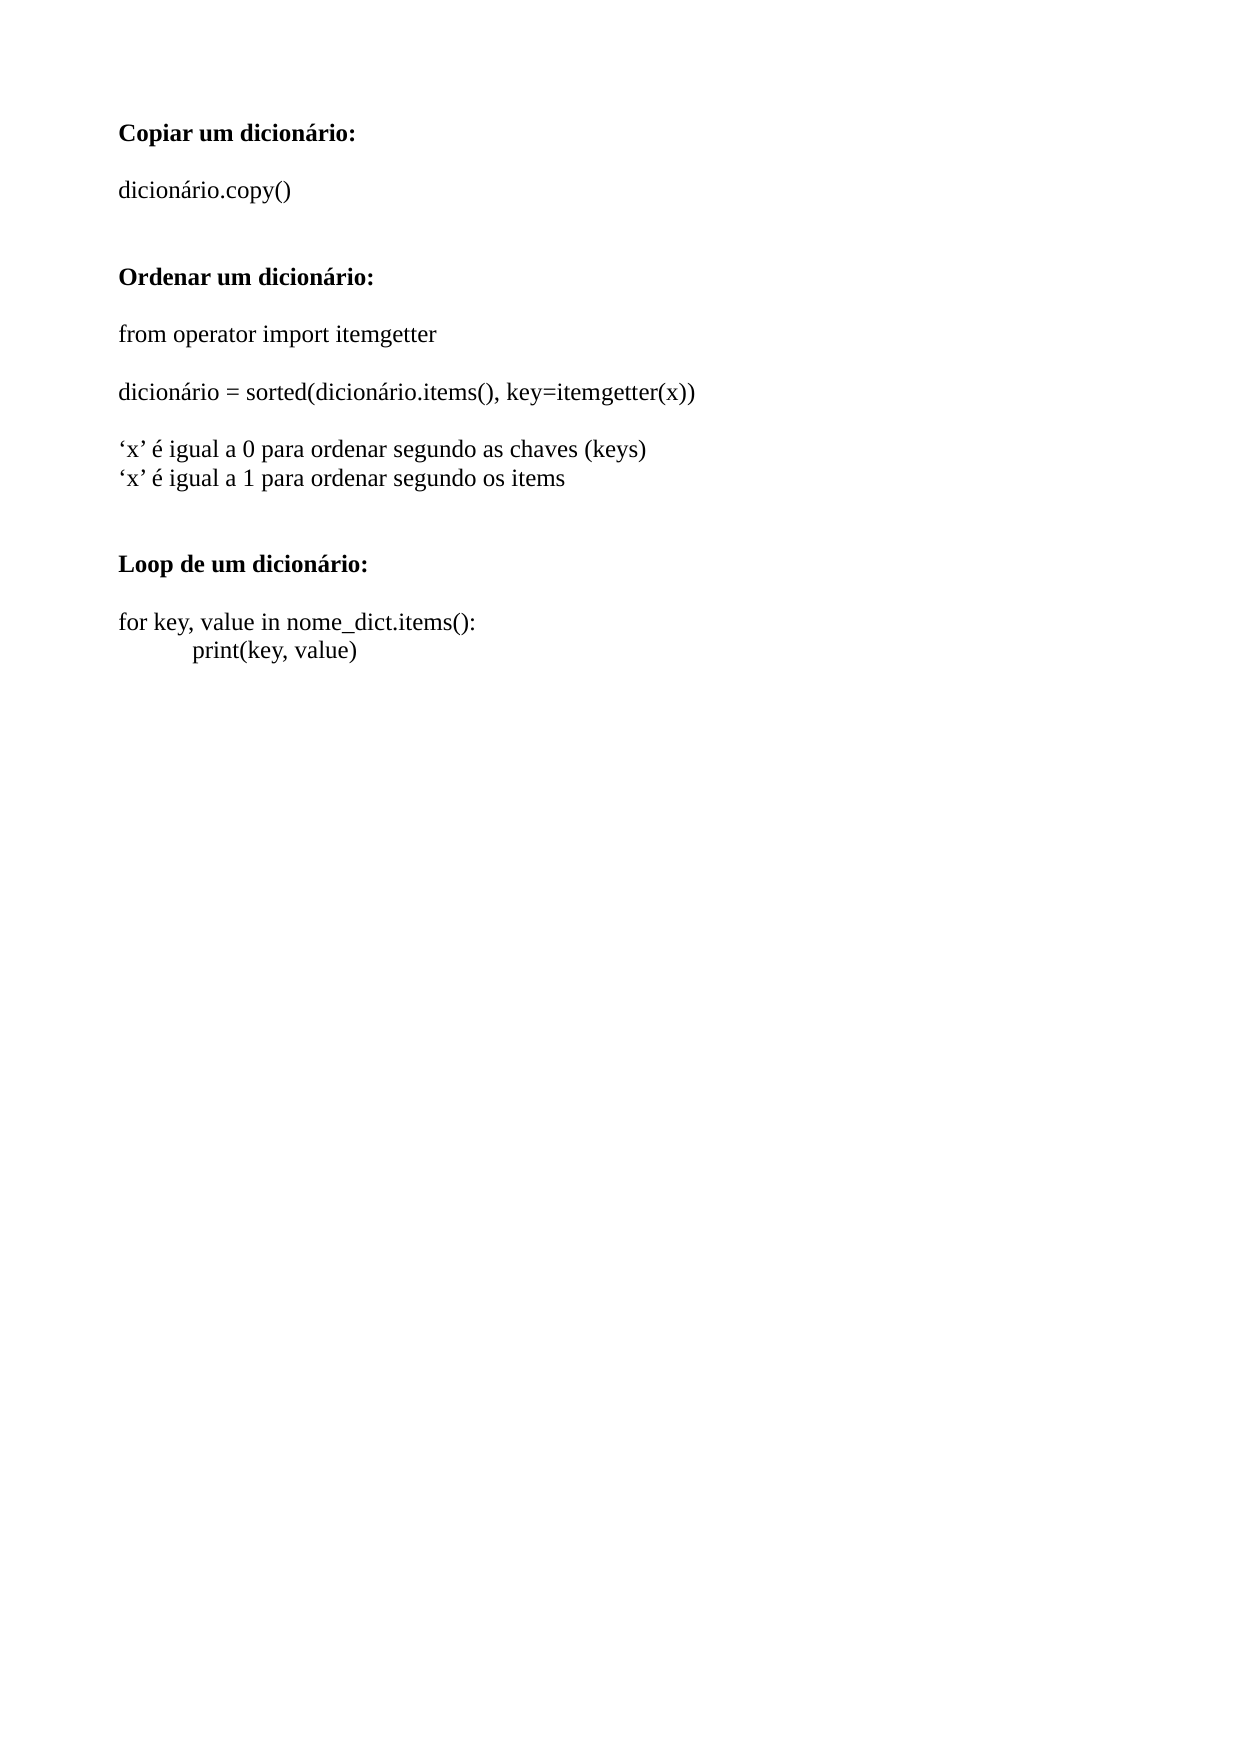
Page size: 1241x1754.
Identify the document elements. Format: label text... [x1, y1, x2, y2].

text dicionário = sorted(dicionário.items(), key=itemgetter(x)) [118, 377, 1122, 406]
text ‘x’ é igual a 1 para ordenar segundo os items [118, 463, 1122, 492]
text print(key, value) [118, 636, 1122, 664]
text Copiar um dicionário: [118, 118, 1122, 147]
text dicionário.copy() [118, 176, 1122, 204]
text Ordenar um dicionário: [118, 262, 1122, 291]
text from operator import itemgetter [118, 319, 1122, 348]
text Loop de um dicionário: [118, 549, 1122, 578]
text ‘x’ é igual a 0 para ordenar segundo as chaves (keys) [118, 434, 1122, 463]
text for key, value in nome_dict.items(): [118, 607, 1122, 636]
